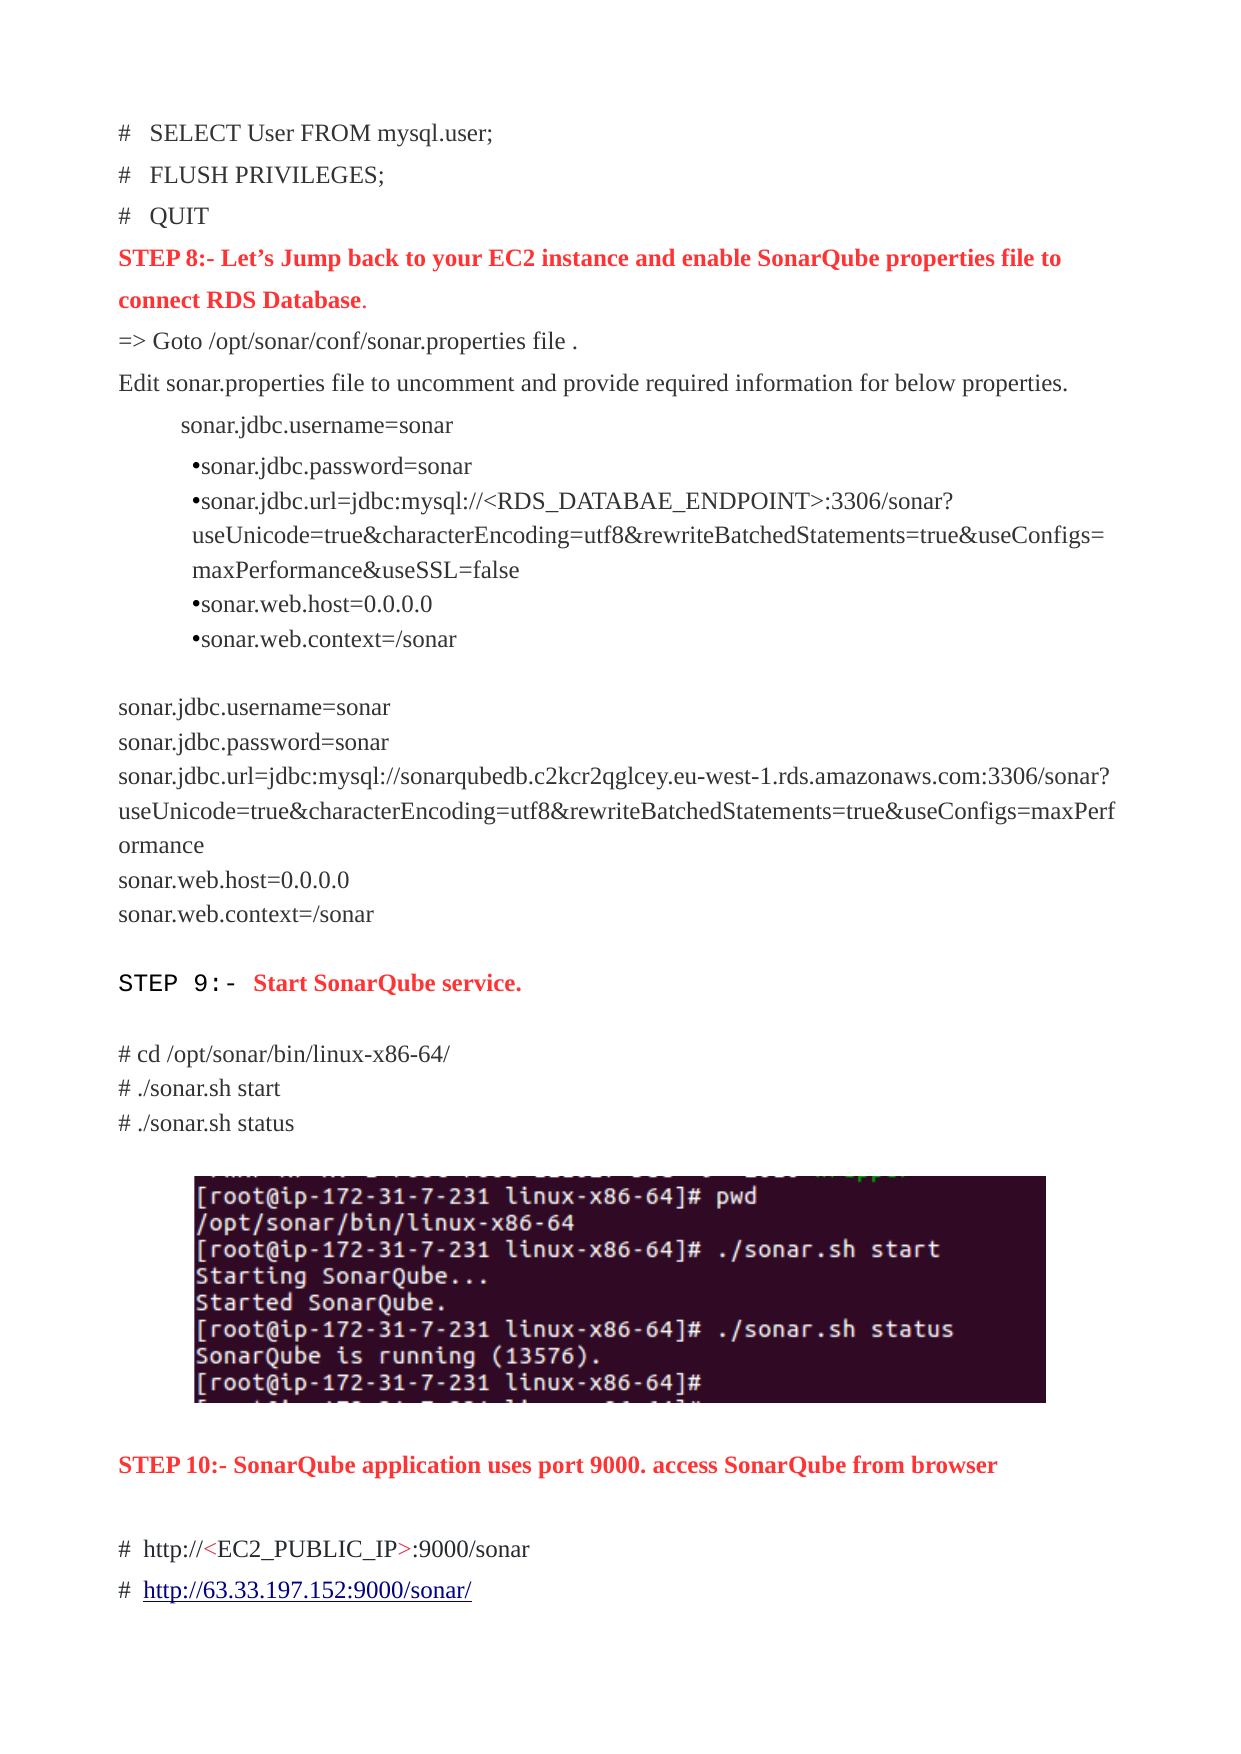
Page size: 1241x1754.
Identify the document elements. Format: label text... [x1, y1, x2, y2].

text # SELECT User FROM mysql.user; [118, 118, 1122, 147]
text sonar.jdbc.password=sonar [118, 727, 1122, 756]
text => Goto /opt/sonar/conf/sonar.properties file . [118, 326, 1122, 355]
list sonar.jdbc.url=jdbc:mysql://<RDS_DATABAE_ENDPOINT>:3306/sonar?useUnicode=true&characterEncoding=utf8&rewriteBatchedStatements=true&useConfigs=maxPerformance&useSSL=false [118, 486, 1122, 584]
text Edit sonar.properties file to uncomment and provide required information for below properties. [118, 368, 1122, 397]
text sonar.jdbc.username=sonar [118, 692, 1122, 721]
text STEP 9:- Start SonarQube service. [118, 968, 1122, 999]
text # cd /opt/sonar/bin/linux-x86-64/ [118, 1039, 1122, 1068]
text # QUIT [118, 201, 1122, 230]
text # http://63.33.197.152:9000/sonar/ [118, 1576, 1122, 1604]
picture [194, 1176, 1046, 1403]
text # ./sonar.sh status [118, 1108, 1122, 1137]
text sonar.web.context=/sonar [118, 899, 1122, 928]
list sonar.web.host=0.0.0.0 [118, 589, 1122, 618]
text # ./sonar.sh start [118, 1073, 1122, 1102]
list sonar.jdbc.password=sonar [118, 451, 1122, 480]
text sonar.jdbc.username=sonar [118, 410, 1122, 438]
text # FLUSH PRIVILEGES; [118, 160, 1122, 188]
text STEP 8:- Let’s Jump back to your EC2 instance and enable SonarQube properties file to connect RDS Database. [118, 243, 1122, 313]
text sonar.web.host=0.0.0.0 [118, 865, 1122, 893]
text sonar.jdbc.url=jdbc:mysql://sonarqubedb.c2kcr2qglcey.eu-west-1.rds.amazonaws.com:3306/sonar?useUnicode=true&characterEncoding=utf8&rewriteBatchedStatements=true&useConfigs=maxPerformance [118, 761, 1122, 859]
text # http://<EC2_PUBLIC_IP>:9000/sonar [118, 1534, 1122, 1563]
list sonar.web.context=/sonar [118, 624, 1122, 653]
text STEP 10:- SonarQube application uses port 9000. access SonarQube from browser [118, 1451, 1122, 1479]
